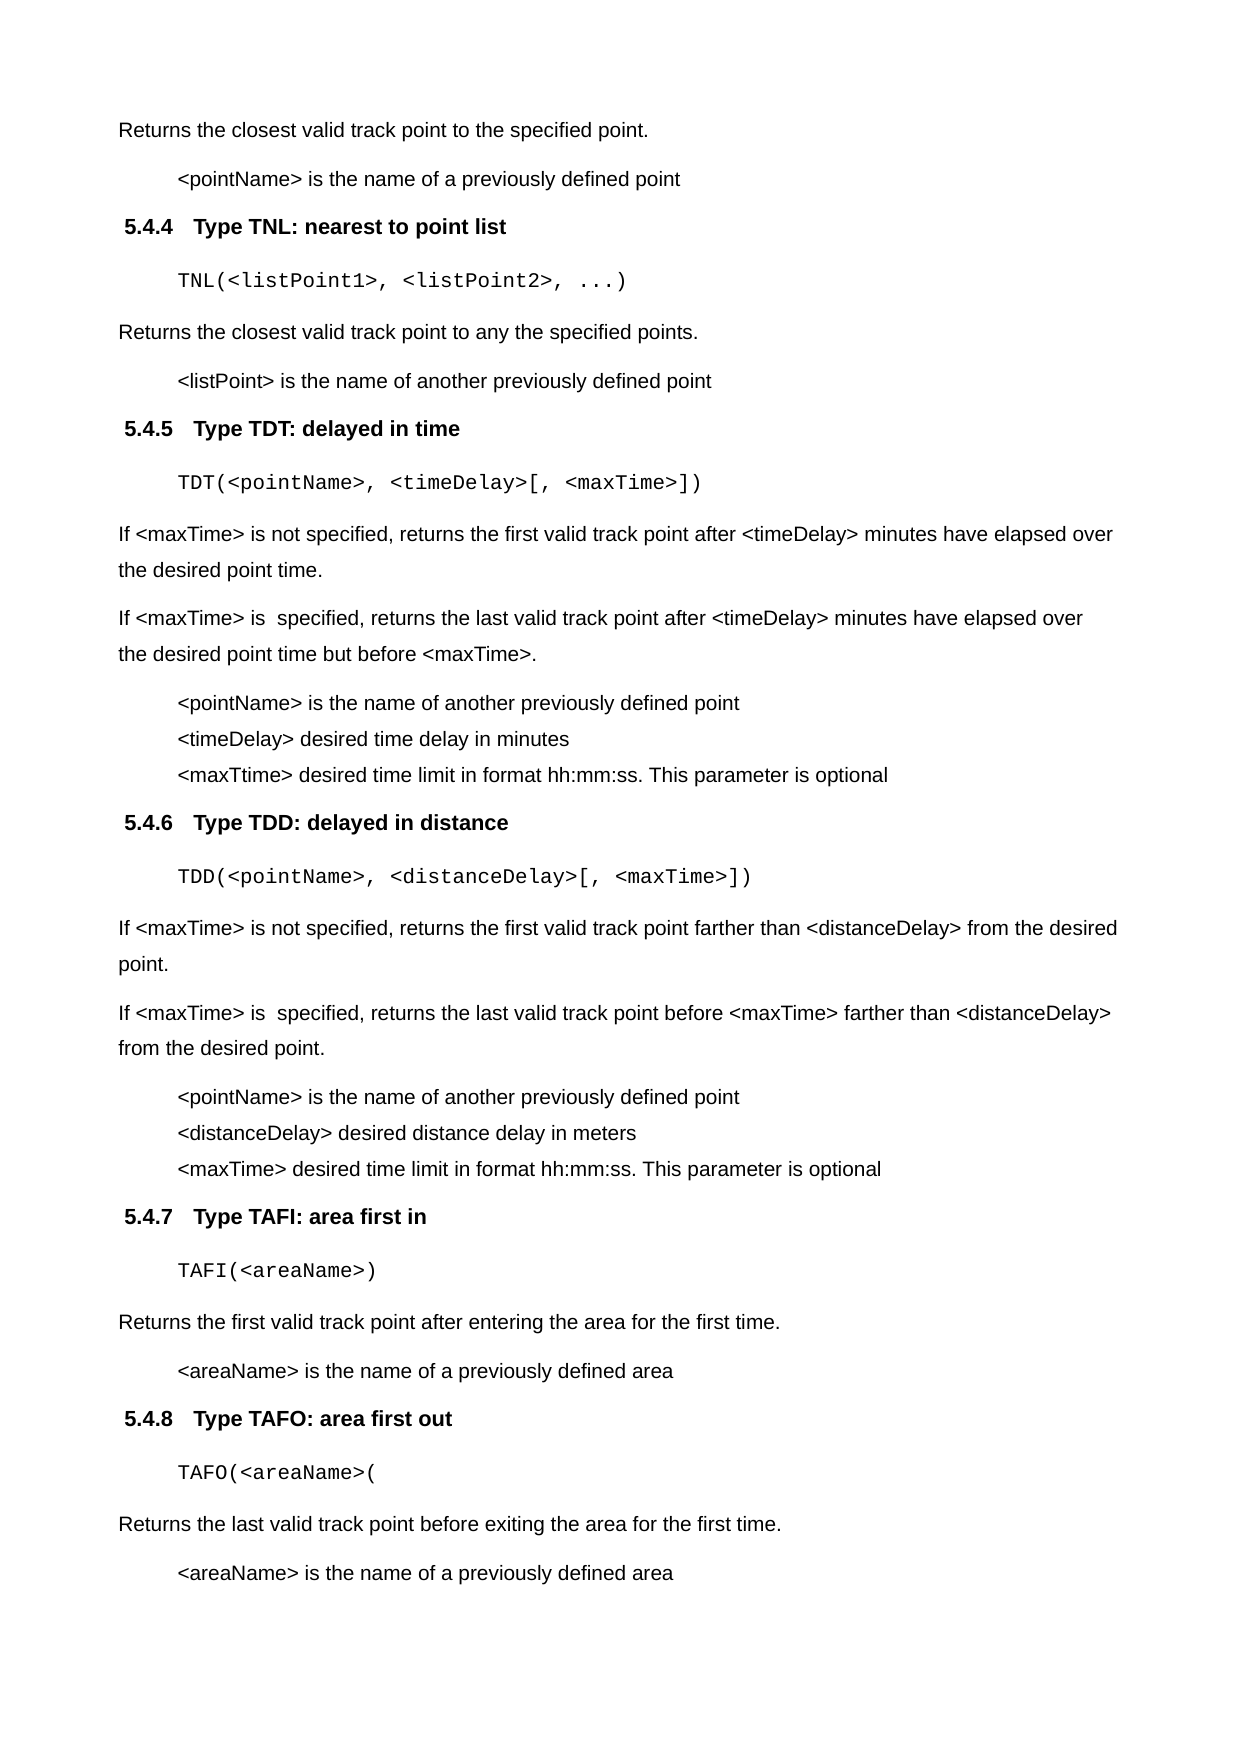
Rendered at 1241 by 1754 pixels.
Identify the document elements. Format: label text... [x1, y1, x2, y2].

text If <maxTime> is specified, returns the last valid track point before <maxTime> farther than <distanceDelay> from the desired point. [118, 1000, 1122, 1060]
subtitle Type TDT: delayed in time [118, 416, 1122, 441]
subtitle Type TDD: delayed in distance [118, 810, 1122, 835]
list <maxTtime> desired time limit in format hh:mm:ss. This parameter is optional [177, 762, 1122, 786]
text Returns the closest valid track point to the specified point. [118, 118, 1122, 142]
subtitle Type TAFO: area first out [118, 1406, 1122, 1431]
text TAFI(<areaName>) [177, 1260, 1063, 1283]
list <pointName> is the name of a previously defined point [177, 167, 1122, 191]
text TDT(<pointName>, <timeDelay>[, <maxTime>]) [177, 472, 1063, 495]
text Returns the last valid track point before exiting the area for the first time. [118, 1512, 1122, 1536]
list <areaName> is the name of a previously defined area [177, 1358, 1122, 1382]
subtitle Type TAFI: area first in [118, 1204, 1122, 1229]
text TAFO(<areaName>( [177, 1462, 1063, 1485]
list <pointName> is the name of another previously defined point [177, 1085, 1122, 1109]
subtitle Type TNL: nearest to point list [118, 214, 1122, 239]
text If <maxTime> is not specified, returns the first valid track point farther than <distanceDelay> from the desired point. [118, 916, 1122, 976]
text Returns the closest valid track point to any the specified points. [118, 320, 1122, 344]
list <areaName> is the name of a previously defined area [177, 1560, 1122, 1584]
text Returns the first valid track point after entering the area for the first time. [118, 1310, 1122, 1334]
text If <maxTime> is not specified, returns the first valid track point after <timeDelay> minutes have elapsed over the desired point time. [118, 522, 1122, 582]
text If <maxTime> is specified, returns the last valid track point after <timeDelay> minutes have elapsed over the desired point time but before <maxTime>. [118, 606, 1122, 666]
list <listPoint> is the name of another previously defined point [177, 368, 1122, 392]
text TNL(<listPoint1>, <listPoint2>, ...) [177, 270, 1063, 293]
list <timeDelay> desired time delay in minutes [177, 727, 1122, 751]
list <distanceDelay> desired distance delay in meters [177, 1121, 1122, 1144]
list <maxTime> desired time limit in format hh:mm:ss. This parameter is optional [177, 1157, 1122, 1181]
list <pointName> is the name of another previously defined point [177, 691, 1122, 714]
text TDD(<pointName>, <distanceDelay>[, <maxTime>]) [177, 866, 1063, 889]
